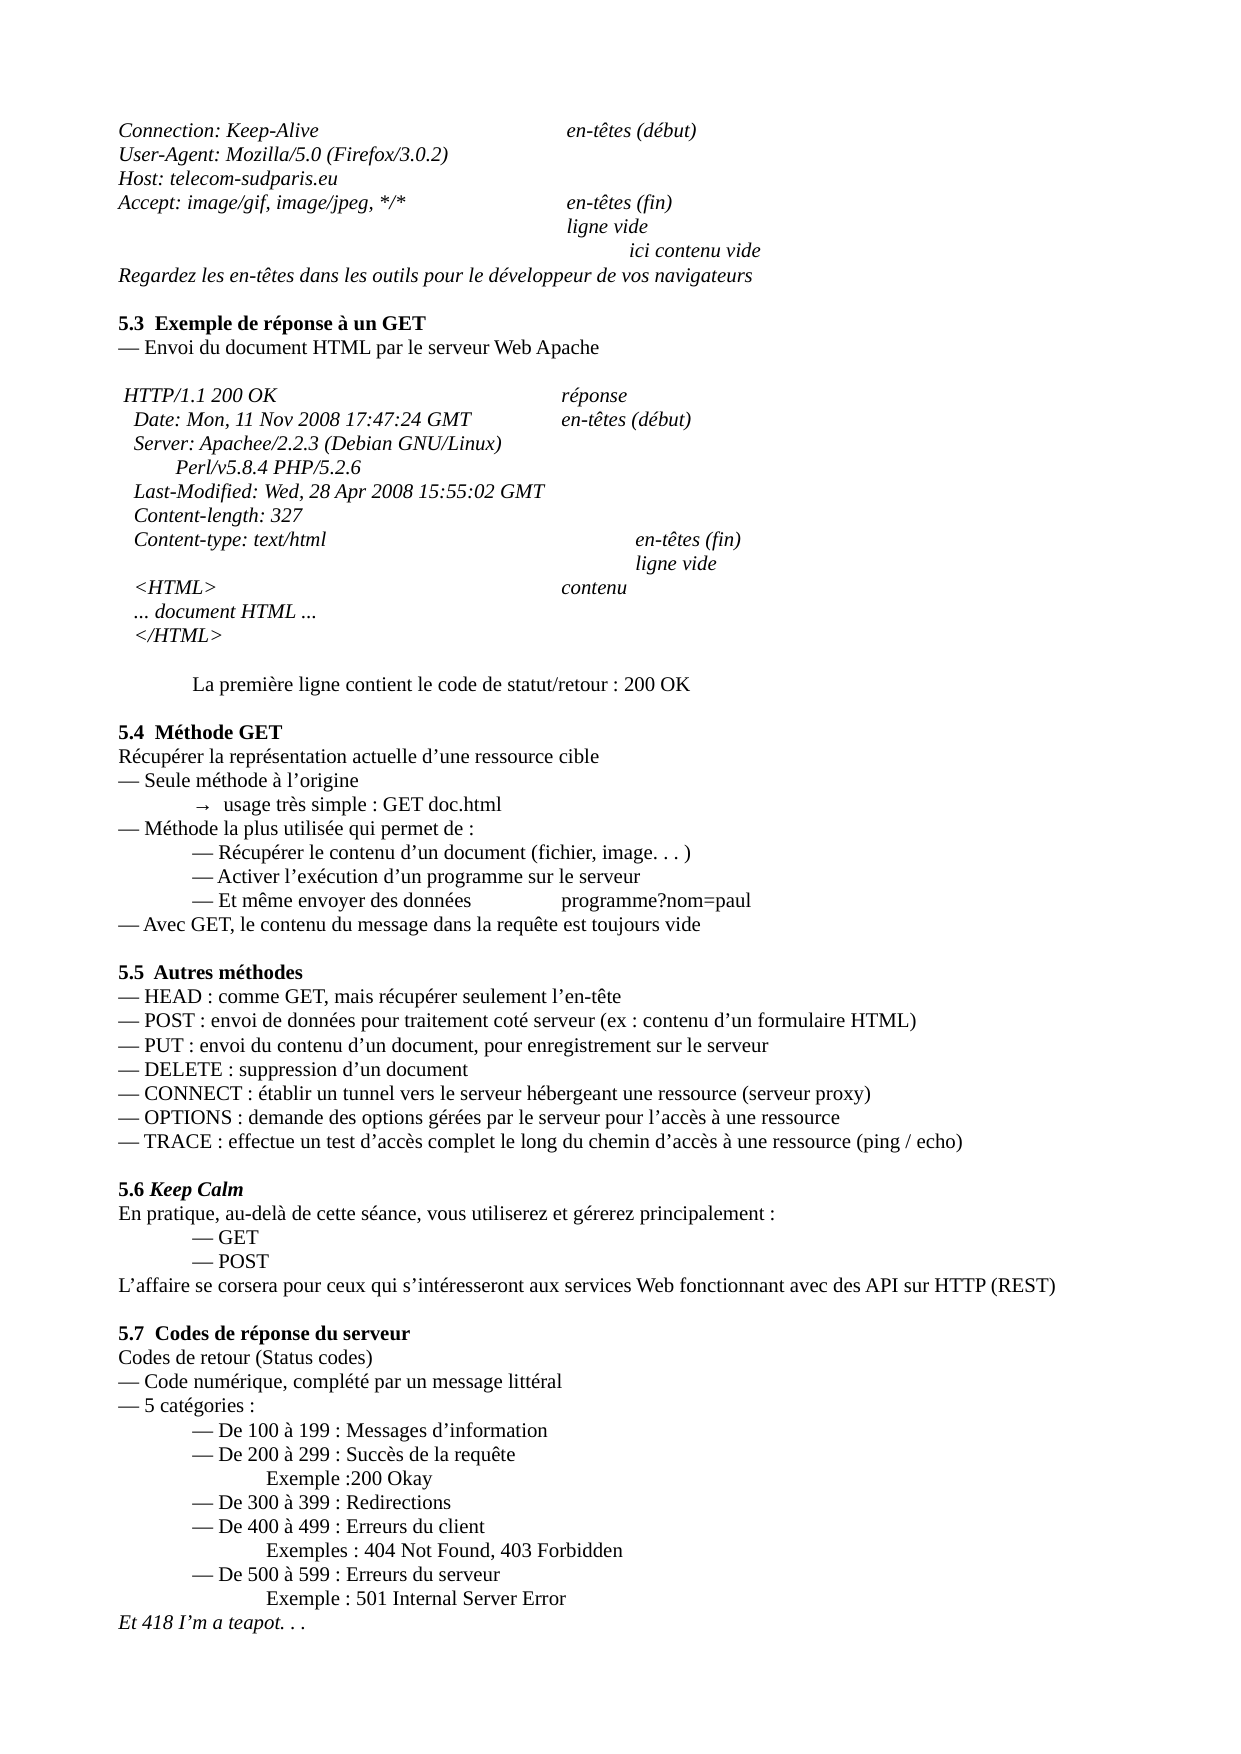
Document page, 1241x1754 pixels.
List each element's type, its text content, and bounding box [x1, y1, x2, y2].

text — De 100 à 199 : Messages d’information [118, 1417, 1122, 1442]
text <HTML> contenu [118, 575, 1122, 599]
text User-Agent: Mozilla/5.0 (Firefox/3.0.2) [118, 142, 1122, 166]
text — De 500 à 599 : Erreurs du serveur [118, 1562, 1122, 1586]
text — De 300 à 399 : Redirections [118, 1490, 1122, 1514]
text — DELETE : suppression d’un document [118, 1057, 1122, 1081]
text — Activer l’exécution d’un programme sur le serveur [118, 864, 1122, 888]
text — Code numérique, complété par un message littéral [118, 1369, 1122, 1393]
text — CONNECT : établir un tunnel vers le serveur hébergeant une ressource (serveur proxy) [118, 1081, 1122, 1105]
text — Envoi du document HTML par le serveur Web Apache [118, 335, 1122, 359]
text ici contenu vide [118, 238, 1122, 262]
text 5.5 Autres méthodes [118, 960, 1122, 984]
text Exemples : 404 Not Found, 403 Forbidden [118, 1538, 1122, 1562]
text Exemple :200 Okay [118, 1466, 1122, 1490]
text HTTP/1.1 200 OK réponse [118, 383, 1122, 407]
text La première ligne contient le code de statut/retour : 200 OK [118, 672, 1122, 696]
text </HTML> [118, 623, 1122, 647]
text Host: telecom-sudparis.eu [118, 166, 1122, 190]
text Récupérer la représentation actuelle d’une ressource cible [118, 744, 1122, 768]
text — POST [118, 1249, 1122, 1273]
text ligne vide [118, 214, 1122, 238]
text — De 400 à 499 : Erreurs du client [118, 1514, 1122, 1538]
text Regardez les en-têtes dans les outils pour le développeur de vos navigateurs [118, 262, 1122, 287]
text Accept: image/gif, image/jpeg, */* en-têtes (fin) [118, 190, 1122, 214]
text Codes de retour (Status codes) [118, 1345, 1122, 1369]
text 5.3 Exemple de réponse à un GET [118, 311, 1122, 335]
text — OPTIONS : demande des options gérées par le serveur pour l’accès à une ressource [118, 1105, 1122, 1129]
text — De 200 à 299 : Succès de la requête [118, 1442, 1122, 1466]
text L’affaire se corsera pour ceux qui s’intéresseront aux services Web fonctionnant avec des API sur HTTP (REST) [118, 1273, 1122, 1297]
text Content-type: text/html en-têtes (fin) [118, 527, 1122, 551]
text Date: Mon, 11 Nov 2008 17:47:24 GMT en-têtes (début) [118, 407, 1122, 431]
text ligne vide [118, 551, 1122, 575]
text 5.4 Méthode GET [118, 720, 1122, 744]
text Connection: Keep-Alive en-têtes (début) [118, 118, 1122, 142]
text Server: Apachee/2.2.3 (Debian GNU/Linux) [118, 431, 1122, 455]
text → usage très simple : GET doc.html [118, 792, 1122, 816]
text 5.6 Keep Calm [118, 1177, 1122, 1201]
text Et 418 I’m a teapot. . . [118, 1610, 1122, 1634]
text — Et même envoyer des données programme?nom=paul [118, 888, 1122, 912]
text Content-length: 327 [118, 503, 1122, 527]
text — HEAD : comme GET, mais récupérer seulement l’en-tête [118, 984, 1122, 1008]
text — TRACE : effectue un test d’accès complet le long du chemin d’accès à une ressource (ping / echo) [118, 1129, 1122, 1153]
text — GET [118, 1225, 1122, 1249]
text — POST : envoi de données pour traitement coté serveur (ex : contenu d’un formulaire HTML) [118, 1008, 1122, 1032]
text — Seule méthode à l’origine [118, 768, 1122, 792]
text — Récupérer le contenu d’un document (fichier, image. . . ) [118, 840, 1122, 864]
text En pratique, au-delà de cette séance, vous utiliserez et gérerez principalement : [118, 1201, 1122, 1225]
text ... document HTML ... [118, 599, 1122, 623]
text Exemple : 501 Internal Server Error [118, 1586, 1122, 1610]
text — PUT : envoi du contenu d’un document, pour enregistrement sur le serveur [118, 1032, 1122, 1057]
text 5.7 Codes de réponse du serveur [118, 1321, 1122, 1345]
text Perl/v5.8.4 PHP/5.2.6 [118, 455, 1122, 479]
text — Avec GET, le contenu du message dans la requête est toujours vide [118, 912, 1122, 936]
text Last-Modified: Wed, 28 Apr 2008 15:55:02 GMT [118, 479, 1122, 503]
text — 5 catégories : [118, 1393, 1122, 1417]
text — Méthode la plus utilisée qui permet de : [118, 816, 1122, 840]
